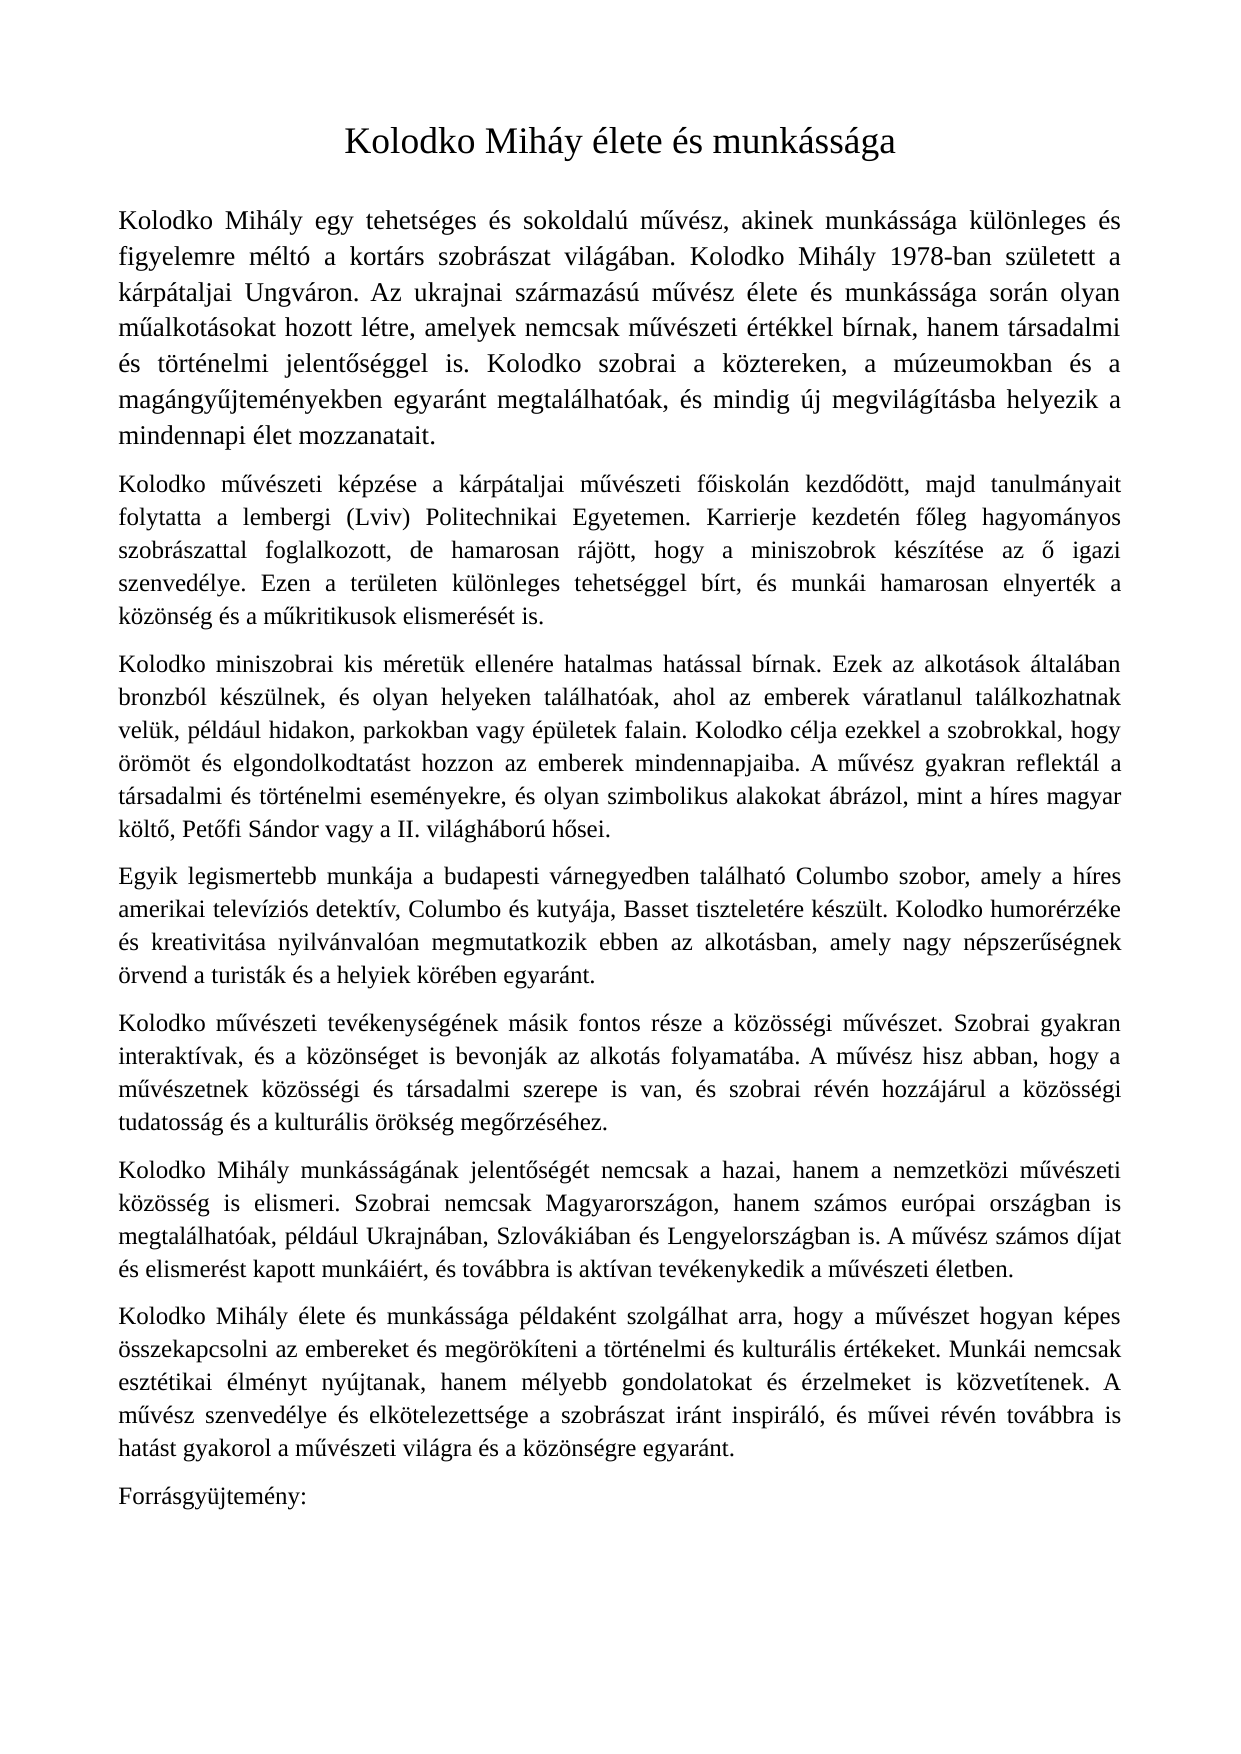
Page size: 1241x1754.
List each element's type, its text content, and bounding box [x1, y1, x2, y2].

text Kolodko művészeti tevékenységének másik fontos része a közösségi művészet. Szobrai gyakran interaktívak, és a közönséget is bevonják az alkotás folyamatába. A művész hisz abban, hogy a művészetnek közösségi és társadalmi szerepe is van, és szobrai révén hozzájárul a közösségi tudatosság és a kulturális örökség megőrzéséhez. [118, 1008, 1122, 1136]
text Kolodko művészeti képzése a kárpátaljai művészeti főiskolán kezdődött, majd tanulmányait folytatta a lembergi (Lviv) Politechnikai Egyetemen. Karrierje kezdetén főleg hagyományos szobrászattal foglalkozott, de hamarosan rájött, hogy a miniszobrok készítése az ő igazi szenvedélye. Ezen a területen különleges tehetséggel bírt, és munkái hamarosan elnyerték a közönség és a műkritikusok elismerését is. [118, 469, 1122, 630]
text Forrásgyüjtemény: [118, 1481, 1122, 1510]
text Kolodko Miháy élete és munkássága [118, 118, 1122, 161]
text Kolodko Mihály munkásságának jelentőségét nemcsak a hazai, hanem a nemzetközi művészeti közösség is elismeri. Szobrai nemcsak Magyarországon, hanem számos európai országban is megtalálhatóak, például Ukrajnában, Szlovákiában és Lengyelországban is. A művész számos díjat és elismerést kapott munkáiért, és továbbra is aktívan tevékenykedik a művészeti életben. [118, 1155, 1122, 1283]
text Kolodko Mihály élete és munkássága példaként szolgálhat arra, hogy a művészet hogyan képes összekapcsolni az embereket és megörökíteni a történelmi és kulturális értékeket. Munkái nemcsak esztétikai élményt nyújtanak, hanem mélyebb gondolatokat és érzelmeket is közvetítenek. A művész szenvedélye és elkötelezettsége a szobrászat iránt inspiráló, és művei révén továbbra is hatást gyakorol a művészeti világra és a közönségre egyaránt. [118, 1301, 1122, 1462]
text Kolodko miniszobrai kis méretük ellenére hatalmas hatással bírnak. Ezek az alkotások általában bronzból készülnek, és olyan helyeken találhatóak, ahol az emberek váratlanul találkozhatnak velük, például hidakon, parkokban vagy épületek falain. Kolodko célja ezekkel a szobrokkal, hogy örömöt és elgondolkodtatást hozzon az emberek mindennapjaiba. A művész gyakran reflektál a társadalmi és történelmi eseményekre, és olyan szimbolikus alakokat ábrázol, mint a híres magyar költő, Petőfi Sándor vagy a II. világháború hősei. [118, 649, 1122, 843]
text Egyik legismertebb munkája a budapesti várnegyedben található Columbo szobor, amely a híres amerikai televíziós detektív, Columbo és kutyája, Basset tiszteletére készült. Kolodko humorérzéke és kreativitása nyilvánvalóan megmutatkozik ebben az alkotásban, amely nagy népszerűségnek örvend a turisták és a helyiek körében egyaránt. [118, 861, 1122, 989]
text Kolodko Mihály egy tehetséges és sokoldalú művész, akinek munkássága különleges és figyelemre méltó a kortárs szobrászat világában. Kolodko Mihály 1978-ban született a kárpátaljai Ungváron. Az ukrajnai származású művész élete és munkássága során olyan műalkotásokat hozott létre, amelyek nemcsak művészeti értékkel bírnak, hanem társadalmi és történelmi jelentőséggel is. Kolodko szobrai a köztereken, a múzeumokban és a magángyűjteményekben egyaránt megtalálhatóak, és mindig új megvilágításba helyezik a mindennapi élet mozzanatait. [118, 204, 1122, 450]
